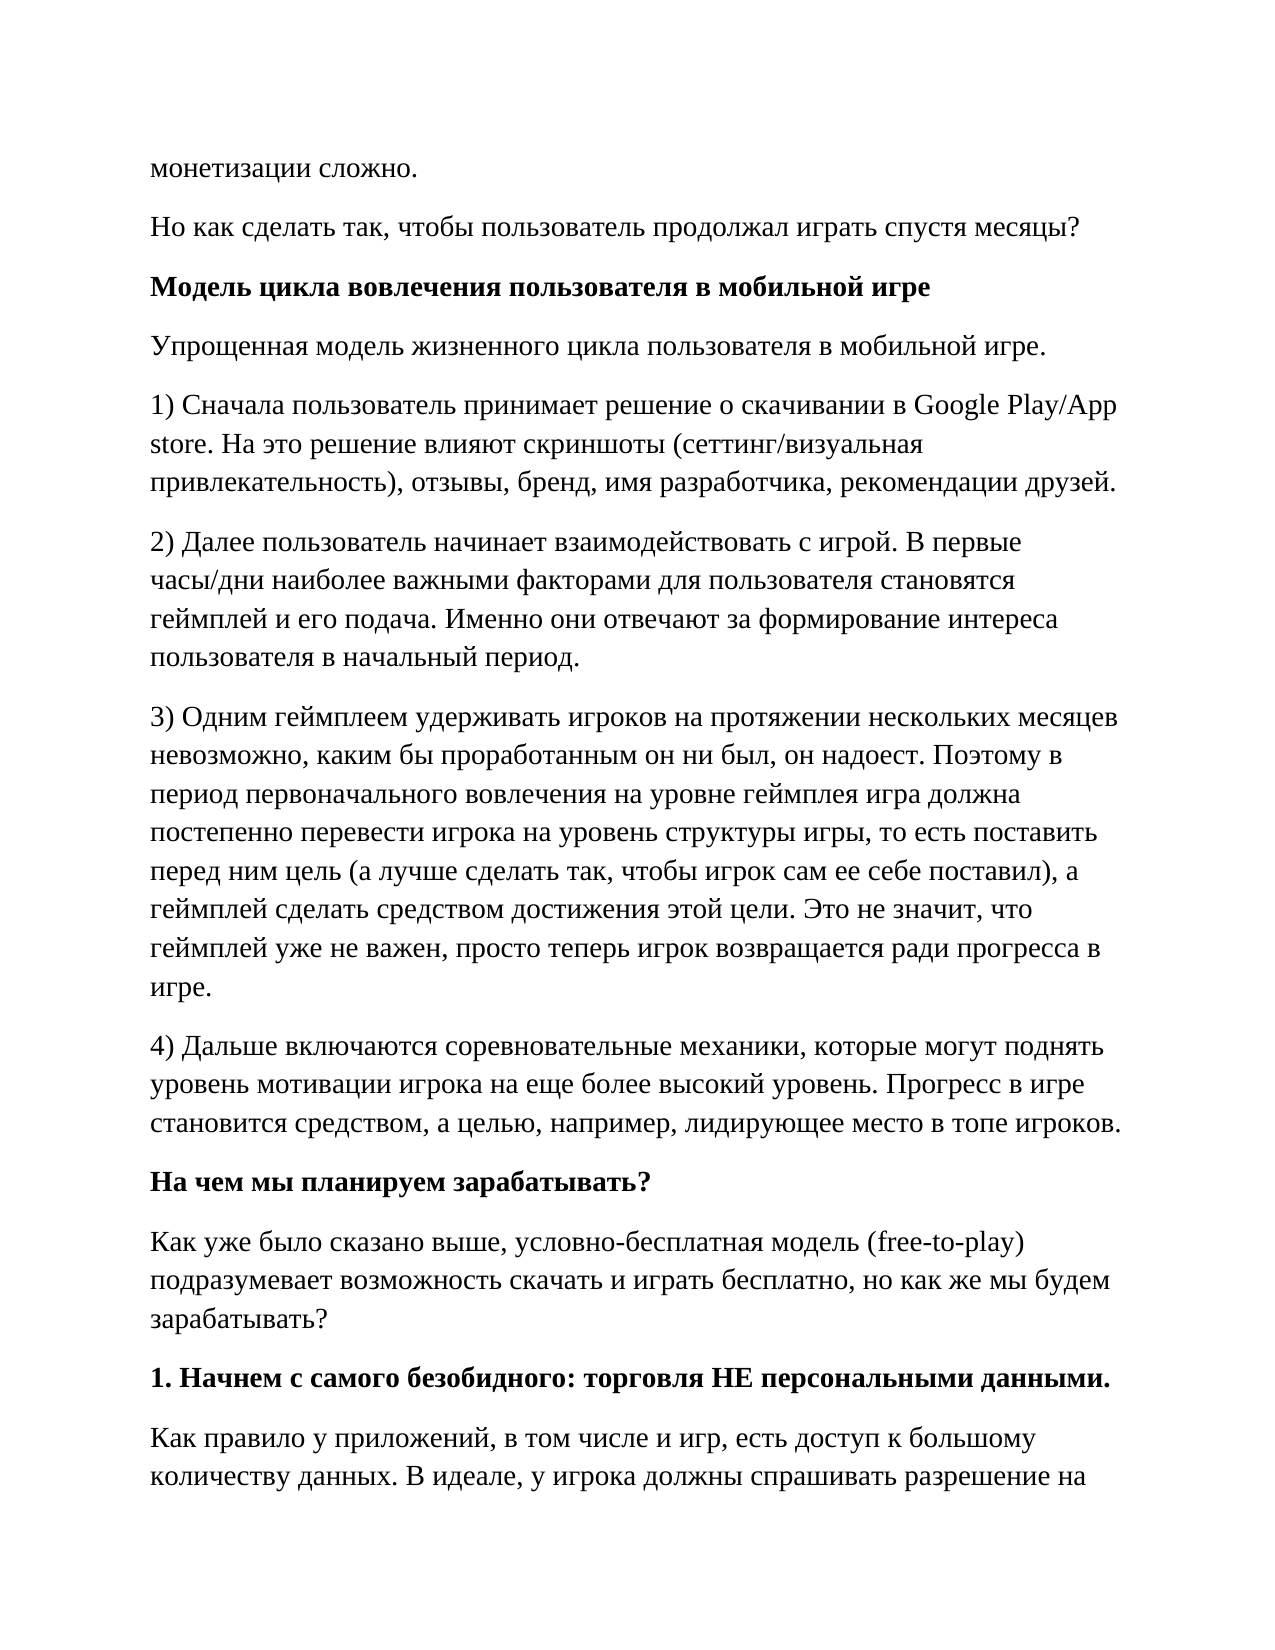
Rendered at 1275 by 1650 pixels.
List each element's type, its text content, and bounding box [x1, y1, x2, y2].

text 1. Начнем с самого безобидного: торговля НЕ персональными данными. [150, 1360, 1125, 1394]
text Модель цикла вовлечения пользователя в мобильной игре [150, 269, 1125, 302]
text 2) Далее пользователь начинает взаимодействовать с игрой. В первые часы/дни наиболее важными факторами для пользователя становятся геймплей и его подача. Именно они отвечают за формирование интереса пользователя в начальный период. [150, 524, 1125, 673]
text монетизации сложно. [150, 150, 1125, 183]
text Но как сделать так, чтобы пользователь продолжал играть спустя месяцы? [150, 209, 1125, 243]
text Упрощенная модель жизненного цикла пользователя в мобильной игре. [150, 328, 1125, 362]
text 4) Дальше включаются соревновательные механики, которые могут поднять уровень мотивации игрока на еще более высокий уровень. Прогресс в игре становится средством, а целью, например, лидирующее место в топе игроков. [150, 1028, 1125, 1139]
text На чем мы планируем зарабатывать? [150, 1164, 1125, 1198]
text 1) Сначала пользователь принимает решение о скачивании в Google Play/App store. На это решение влияют скриншоты (сеттинг/визуальная привлекательность), отзывы, бренд, имя разработчика, рекомендации друзей. [150, 387, 1125, 498]
text Как уже было сказано выше, условно-бесплатная модель (free-to-play) подразумевает возможность скачать и играть бесплатно, но как же мы будем зарабатывать? [150, 1224, 1125, 1334]
text 3) Одним геймплеем удерживать игроков на протяжении нескольких месяцев невозможно, каким бы проработанным он ни был, он надоест. Поэтому в период первоначального вовлечения на уровне геймплея игра должна постепенно перевести игрока на уровень структуры игры, то есть поставить перед ним цель (а лучше сделать так, чтобы игрок сам ее себе поставил), а геймплей сделать средством достижения этой цели. Это не значит, что геймплей уже не важен, просто теперь игрок возвращается ради прогресса в игре. [150, 699, 1125, 1002]
text Как правило у приложений, в том числе и игр, есть доступ к большому количеству данных. В идеале, у игрока должны спрашивать разрешение на [150, 1420, 1125, 1492]
